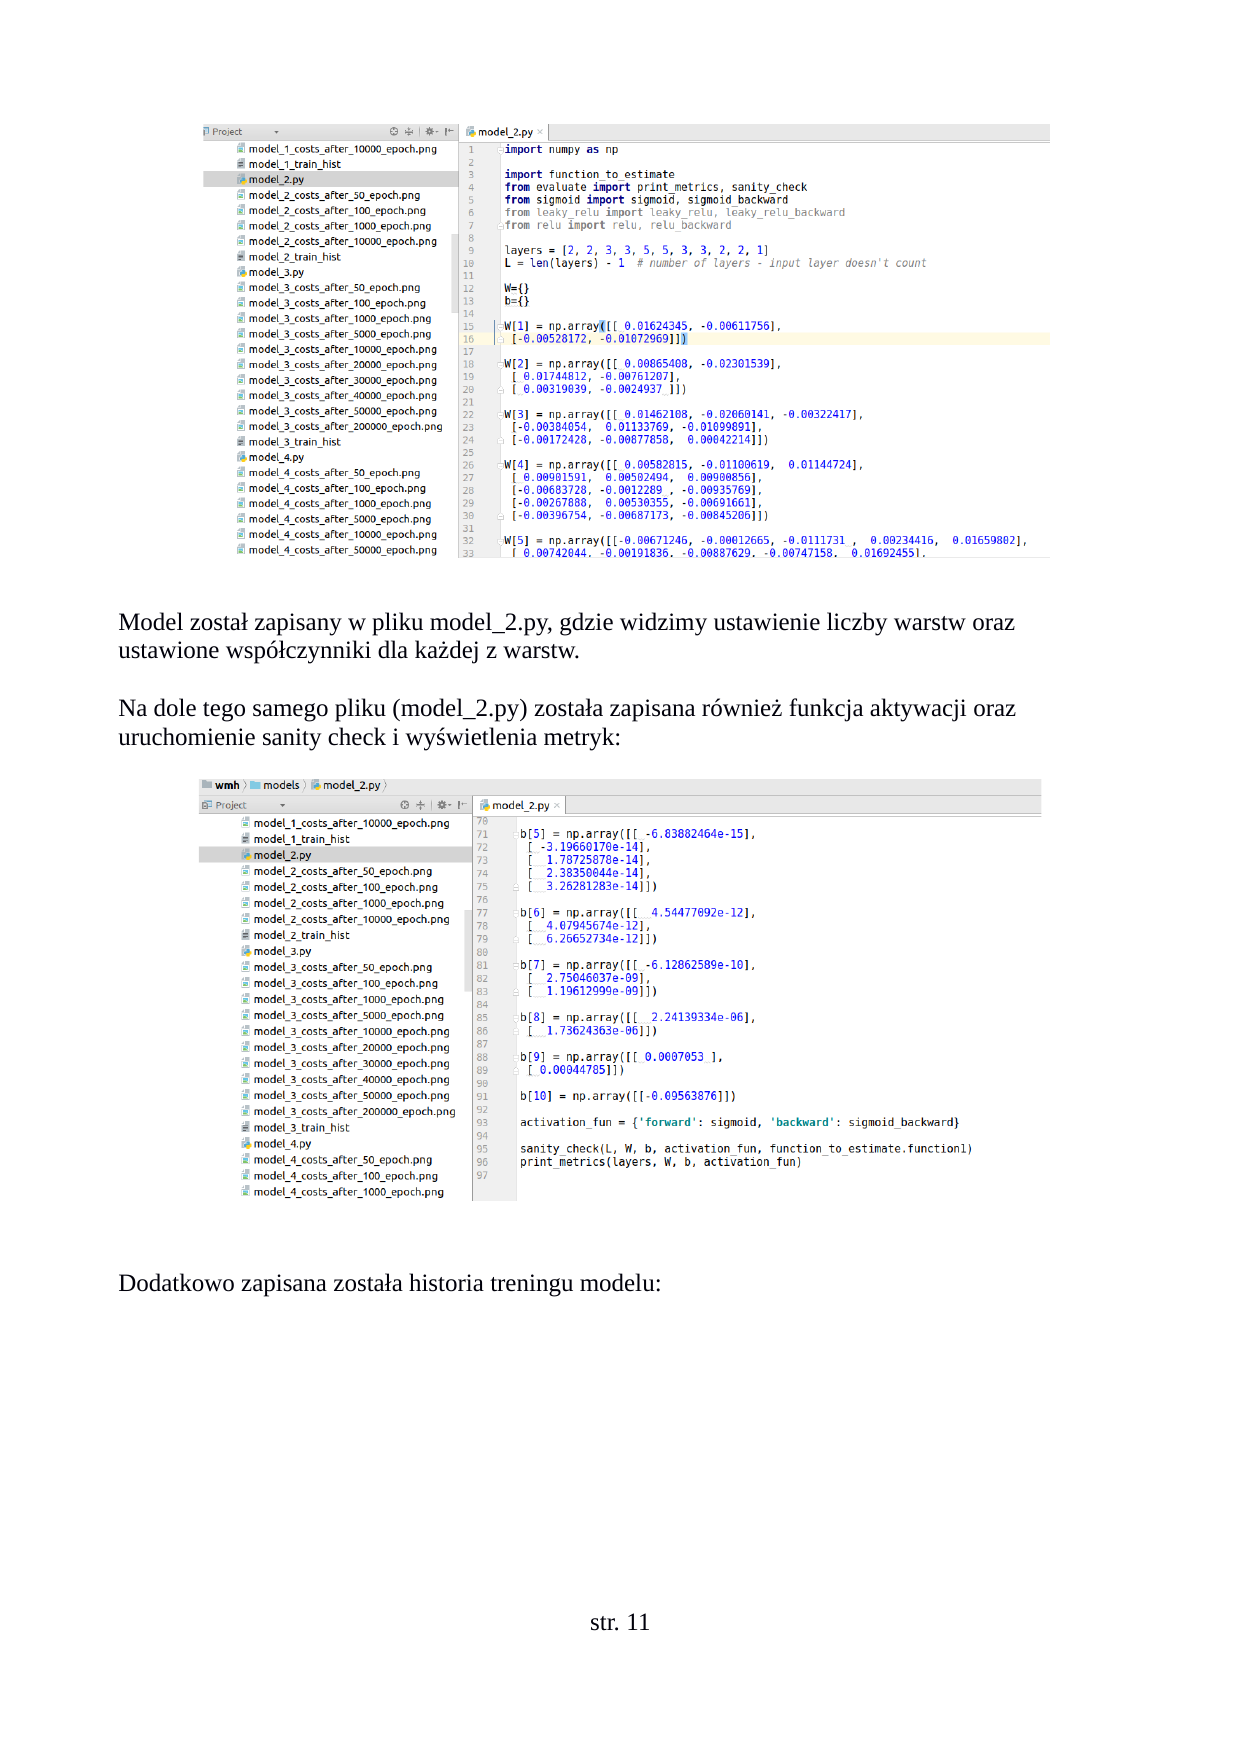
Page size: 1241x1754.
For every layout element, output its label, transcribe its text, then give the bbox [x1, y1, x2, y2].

text Na dole tego samego pliku (model_2.py) została zapisana również funkcja aktywacji oraz uruchomienie sanity check i wyświetlenia metryk: [118, 693, 1122, 751]
picture [203, 124, 1050, 558]
text Dodatkowo zapisana została historia treningu modelu: [118, 1268, 1122, 1297]
picture [198, 779, 1042, 1201]
text Model został zapisany w pliku model_2.py, gdzie widzimy ustawienie liczby warstw oraz ustawione współczynniki dla każdej z warstw. [118, 607, 1122, 664]
